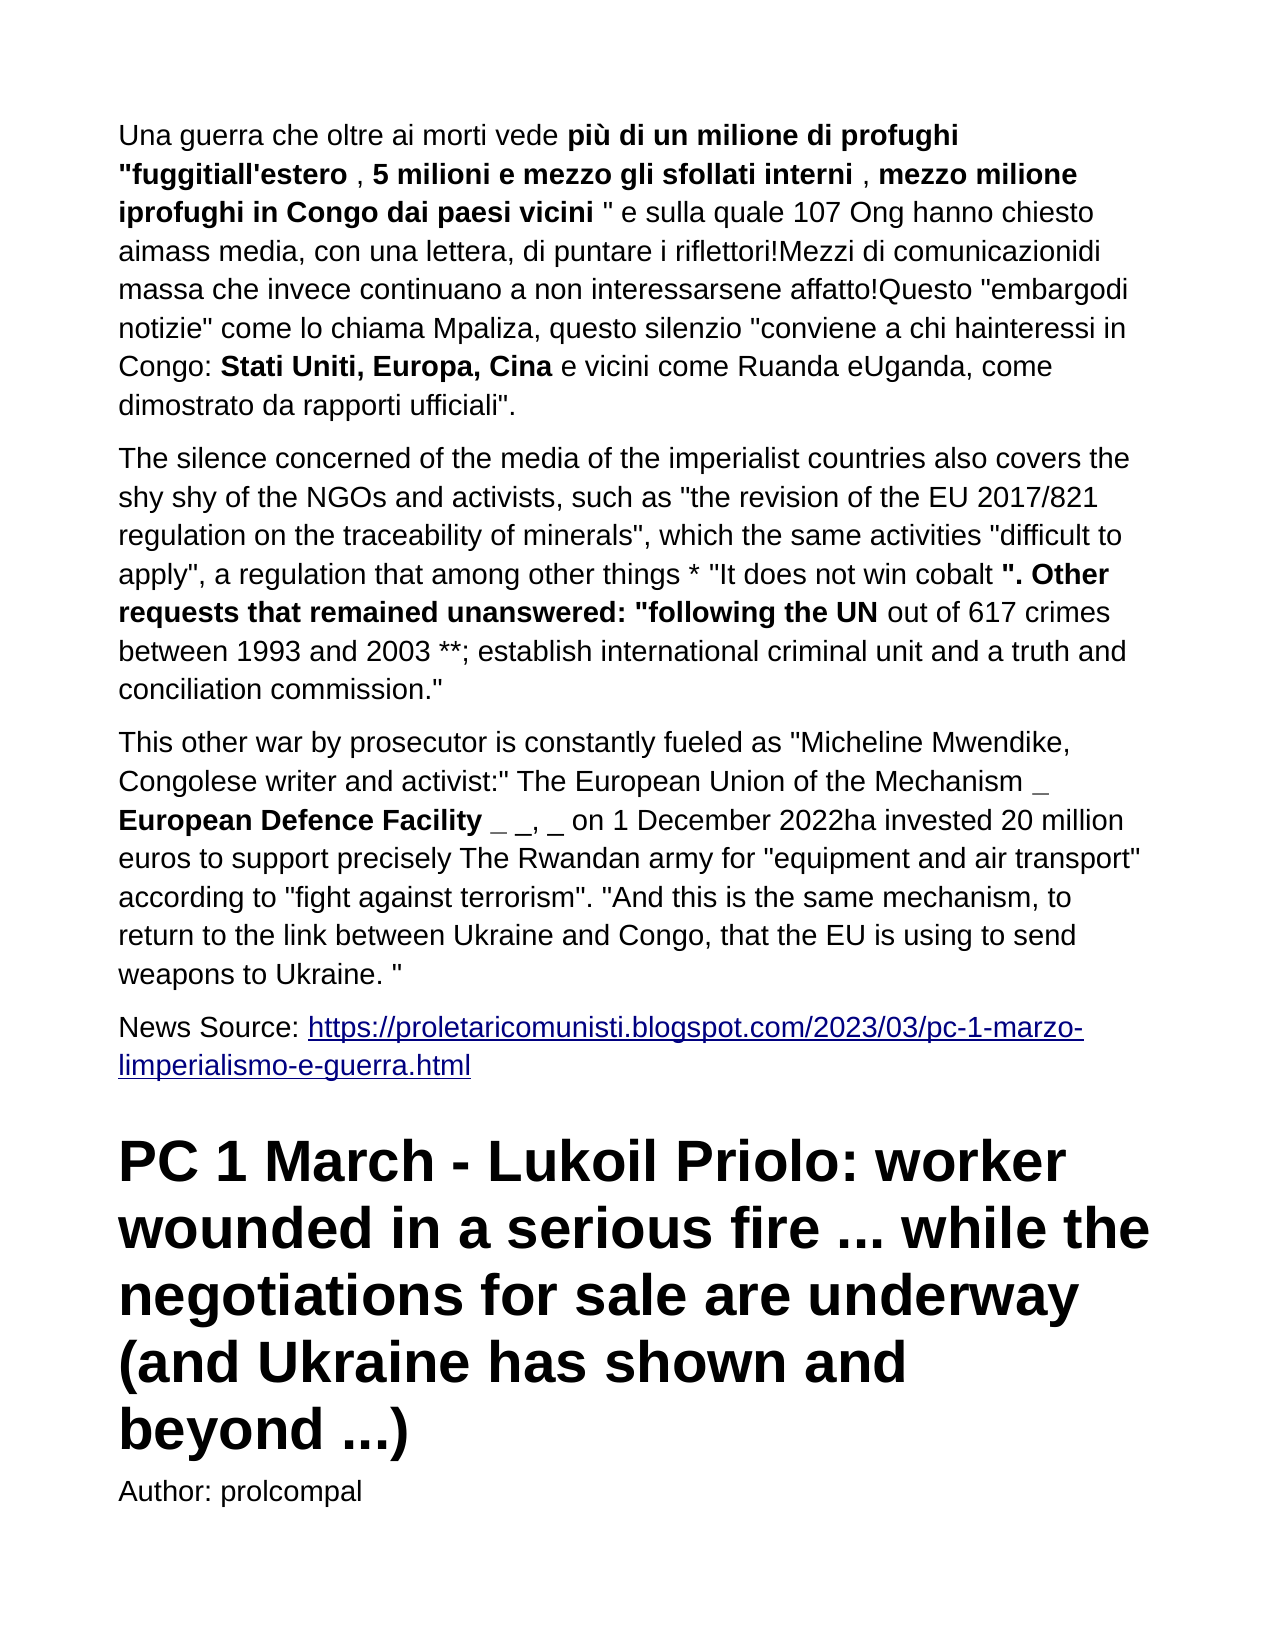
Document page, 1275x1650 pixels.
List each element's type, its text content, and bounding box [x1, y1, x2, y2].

text The silence concerned of the media of the imperialist countries also covers the shy shy of the NGOs and activists, such as "the revision of the EU 2017/821 regulation on the traceability of minerals", which the same activities "difficult to apply", a regulation that among other things * "It does not win cobalt ". Other requests that remained unanswered: "following the UN out of 617 crimes between 1993 and 2003 **; establish international criminal unit and a truth and conciliation commission." [118, 441, 1157, 706]
text Una guerra che oltre ai morti vede più di un milione di profughi "fuggitiall'estero , 5 milioni e mezzo gli sfollati interni , mezzo milione iprofughi in Congo dai paesi vicini " e sulla quale 107 Ong hanno chiesto aimass media, con una lettera, di puntare i riflettori!Mezzi di comunicazionidi massa che invece continuano a non interessarsene affatto!Questo "embargodi notizie" come lo chiama Mpaliza, questo silenzio "conviene a chi hainteressi in Congo: Stati Uniti, Europa, Cina e vicini come Ruanda eUganda, come dimostrato da rapporti ufficiali". [118, 118, 1157, 421]
text News Source: https://proletaricomunisti.blogspot.com/2023/03/pc-1-marzo-limperialismo-e-guerra.html [118, 1010, 1157, 1082]
text Author: prolcompal [118, 1474, 1157, 1508]
text This other war by prosecutor is constantly fueled as "Micheline Mwendike, Congolese writer and activist:" The European Union of the Mechanism _ European Defence Facility _ _, _ on 1 December 2022ha invested 20 million euros to support precisely The Rwandan army for "equipment and air transport" according to "fight against terrorism". "And this is the same mechanism, to return to the link between Ukraine and Congo, that the EU is using to send weapons to Ukraine. " [118, 725, 1157, 990]
subtitle PC 1 March - Lukoil Priolo: worker wounded in a serious fire ... while the negotiations for sale are underway (and Ukraine has shown and beyond ...) [118, 1126, 1157, 1462]
